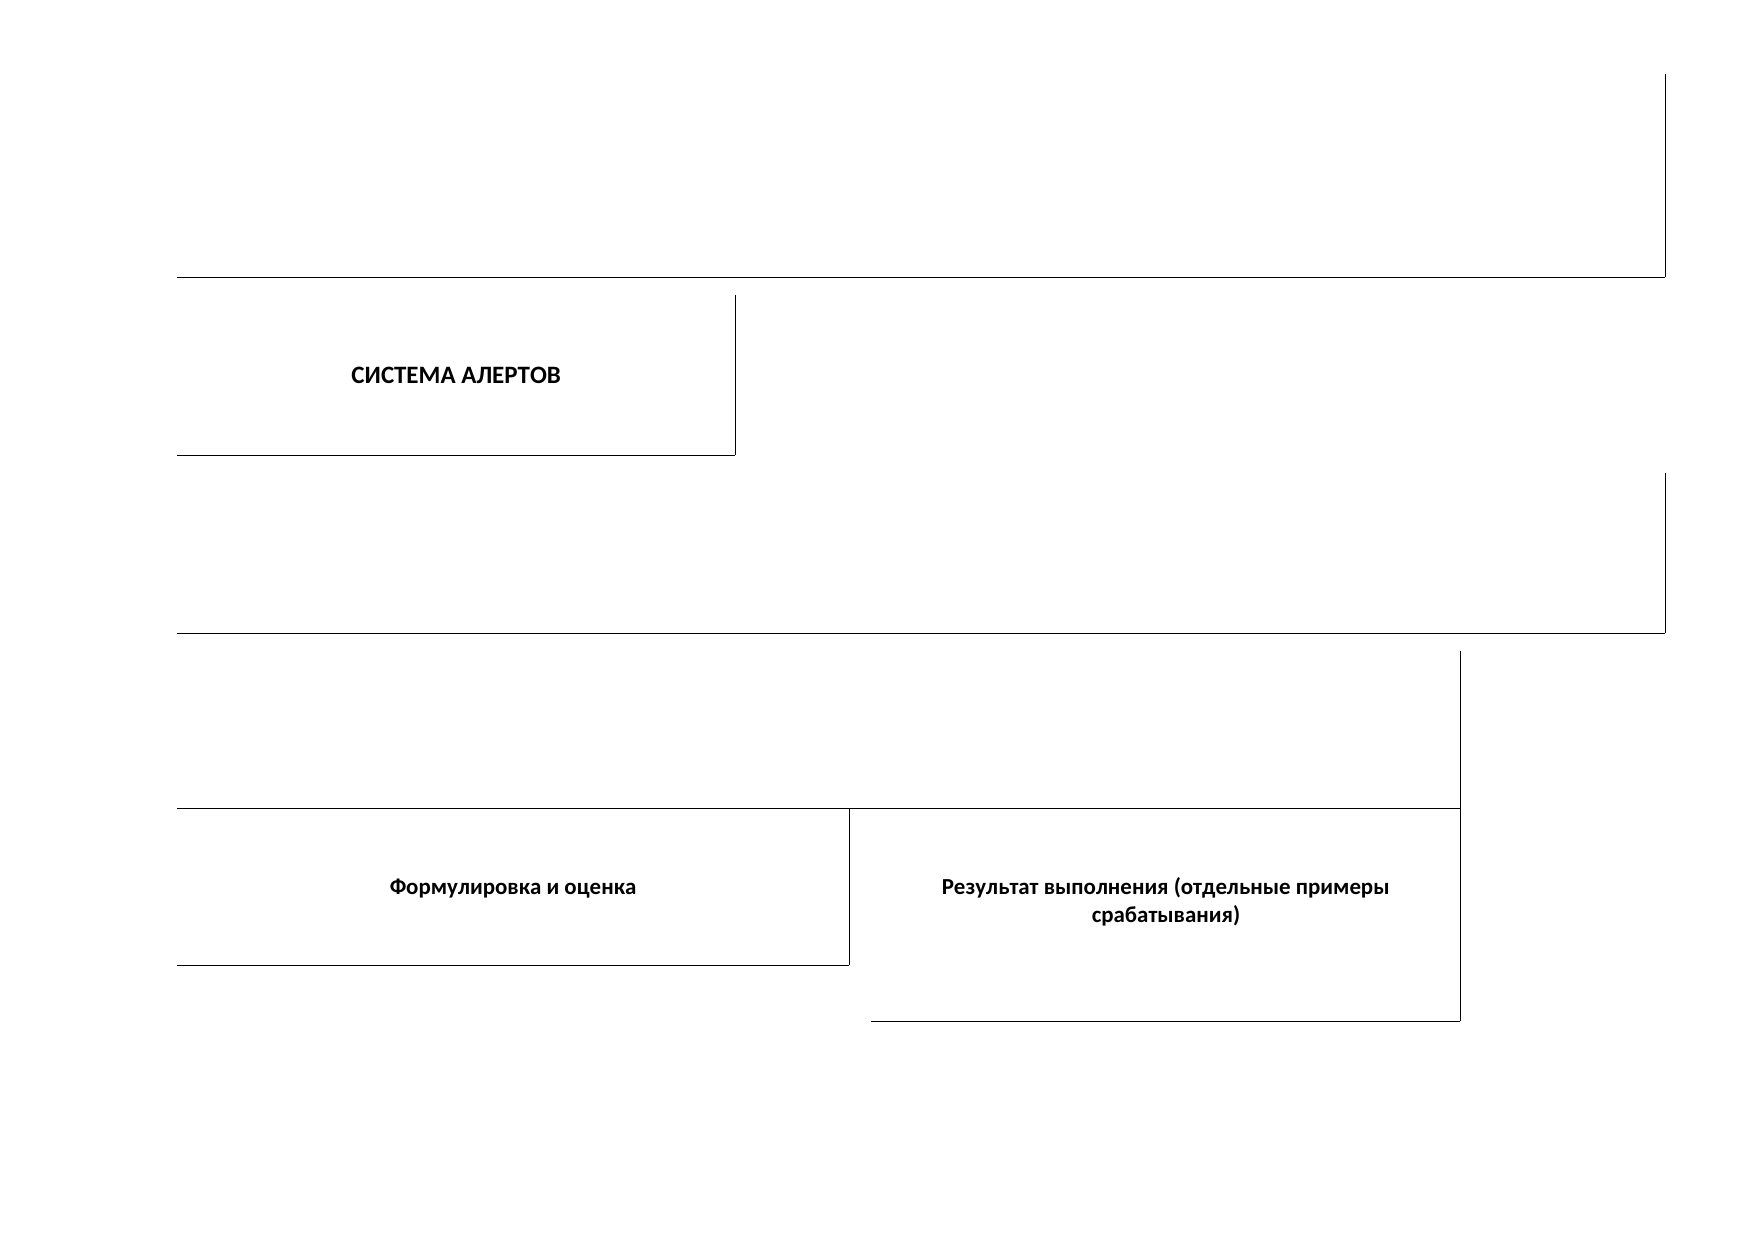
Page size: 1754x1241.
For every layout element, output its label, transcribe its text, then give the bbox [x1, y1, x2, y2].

table_cell Формулировка и оценка [166, 808, 860, 1021]
table_header [166, 651, 1460, 808]
table_header [1461, 651, 1472, 808]
table_cell [1461, 808, 1472, 1021]
table_cell Результат выполнения (отдельные примеры срабатывания) [860, 808, 1460, 1021]
text СИСТЕМА АЛЕРТОВ [177, 295, 735, 455]
